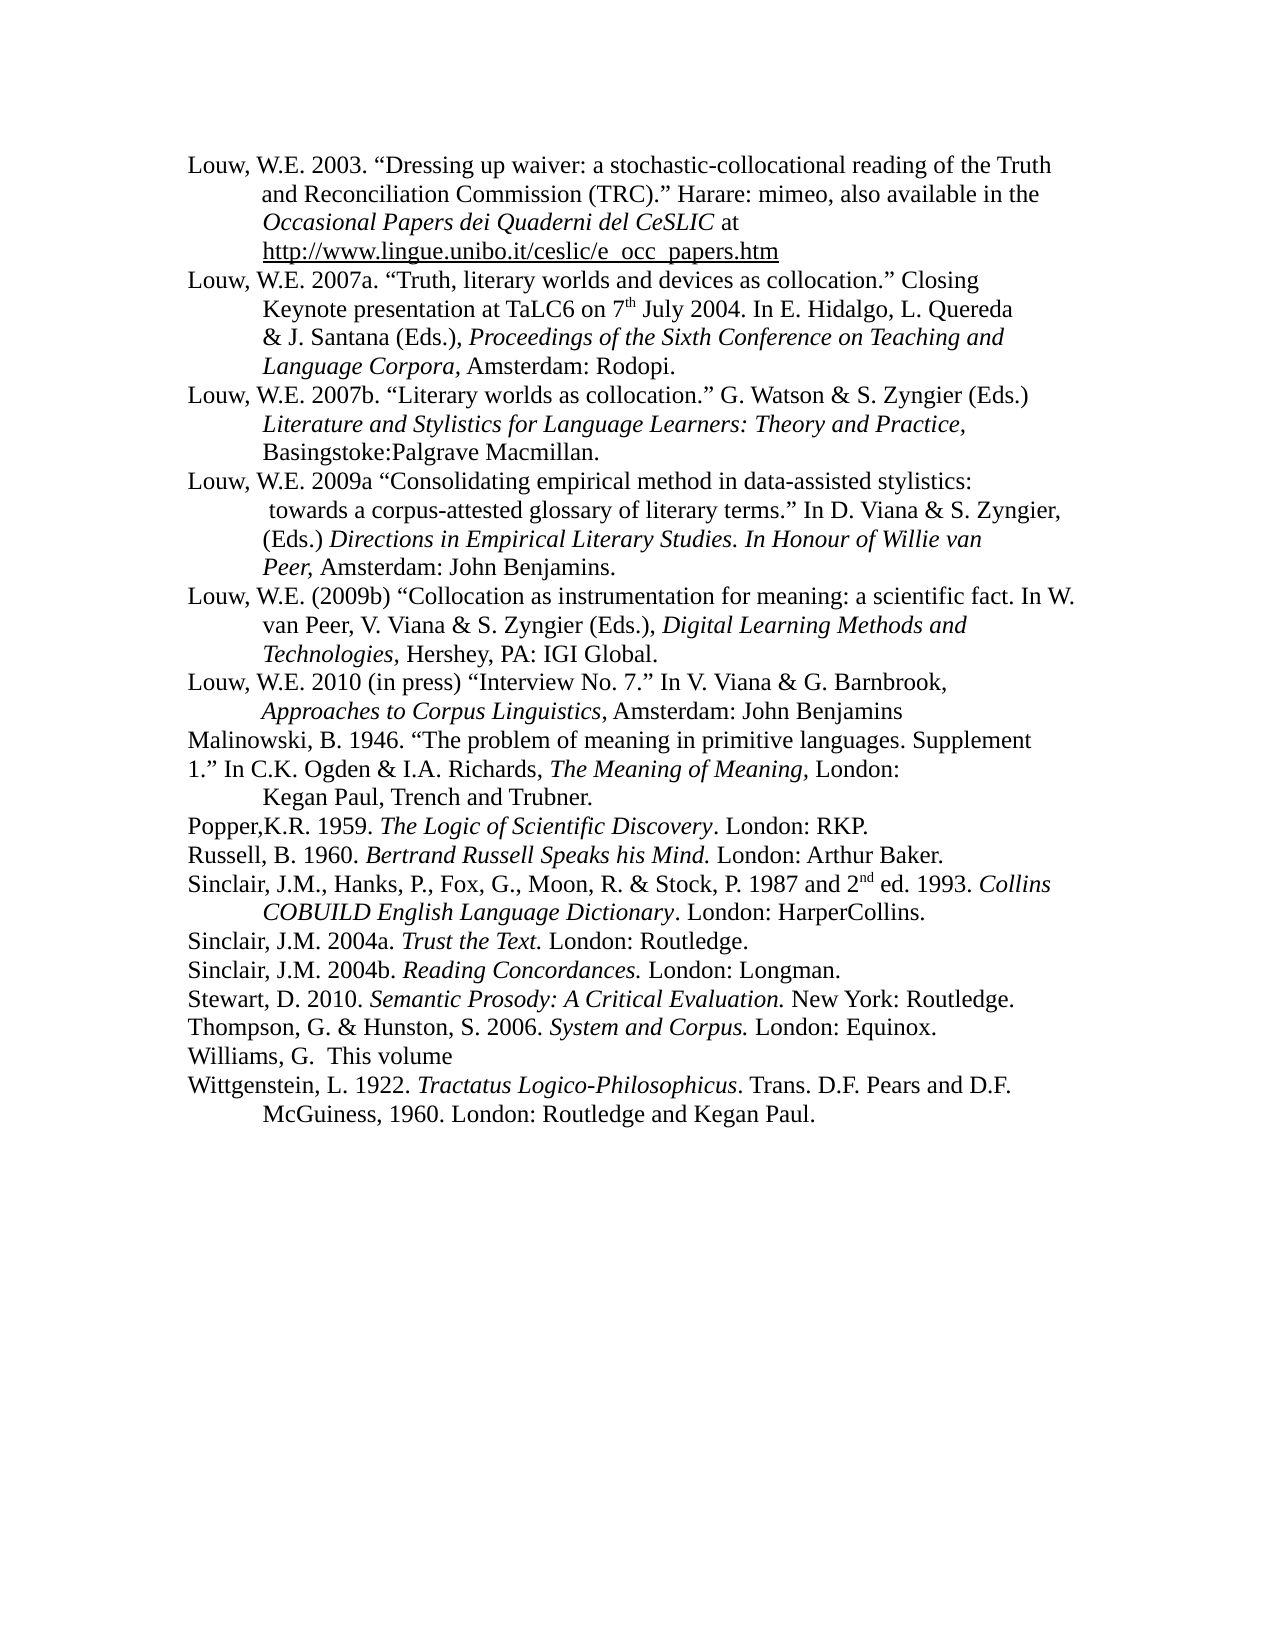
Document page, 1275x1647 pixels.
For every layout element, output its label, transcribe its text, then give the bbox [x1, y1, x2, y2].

text Stewart, D. 2010. Semantic Prosody: A Critical Evaluation. New York: Routledge. [187, 984, 1087, 1012]
text Kegan Paul, Trench and Trubner. [187, 782, 1087, 811]
text Louw, W.E. 2007a. “Truth, literary worlds and devices as collocation.” Closing [187, 265, 1087, 294]
text Popper,K.R. 1959. The Logic of Scientific Discovery. London: RKP. [187, 811, 1087, 840]
text Russell, B. 1960. Bertrand Russell Speaks his Mind. London: Arthur Baker. [187, 840, 1087, 869]
text towards a corpus-attested glossary of literary terms.” In D. Viana & S. Zyngier, [187, 495, 1087, 524]
text Louw, W.E. 2010 (in press) “Interview No. 7.” In V. Viana & G. Barnbrook, Approaches to Corpus Linguistics, Amsterdam: John Benjamins [187, 667, 1087, 725]
text Sinclair, J.M., Hanks, P., Fox, G., Moon, R. & Stock, P. 1987 and 2nd ed. 1993. Collins COBUILD English Language Dictionary. London: HarperCollins. [187, 869, 1087, 926]
text Wittgenstein, L. 1922. Tractatus Logico-Philosophicus. Trans. D.F. Pears and D.F. [187, 1070, 1087, 1099]
text Keynote presentation at TaLC6 on 7th July 2004. In E. Hidalgo, L. Quereda [187, 294, 1087, 322]
text Sinclair, J.M. 2004b. Reading Concordances. London: Longman. [187, 955, 1087, 984]
text Louw, W.E. (2009b) “Collocation as instrumentation for meaning: a scientific fact. In W. van Peer, V. Viana & S. Zyngier (Eds.), Digital Learning Methods and Technologies, Hershey, PA: IGI Global. [187, 581, 1087, 667]
text (Eds.) Directions in Empirical Literary Studies. In Honour of Willie van [187, 524, 1087, 552]
text Louw, W.E. 2009a “Consolidating empirical method in data-assisted stylistics: [187, 466, 1087, 495]
text & J. Santana (Eds.), Proceedings of the Sixth Conference on Teaching and [187, 322, 1087, 351]
text Occasional Papers dei Quaderni del CeSLIC at http://www.lingue.unibo.it/ceslic/e_occ_papers.htm [262, 207, 1087, 265]
text Malinowski, B. 1946. “The problem of meaning in primitive languages. Supplement 1.” In C.K. Ogden & I.A. Richards, The Meaning of Meaning, London: [187, 725, 1087, 782]
text Literature and Stylistics for Language Learners: Theory and Practice, [187, 409, 1087, 437]
text Sinclair, J.M. 2004a. Trust the Text. London: Routledge. [187, 926, 1087, 955]
text McGuiness, 1960. London: Routledge and Kegan Paul. [187, 1099, 1087, 1127]
text Louw, W.E. 2003. “Dressing up waiver: a stochastic-collocational reading of the Truth and Reconciliation Commission (TRC).” Harare: mimeo, also available in the [187, 150, 1087, 207]
text Basingstoke:Palgrave Macmillan. [187, 437, 1087, 466]
text Louw, W.E. 2007b. “Literary worlds as collocation.” G. Watson & S. Zyngier (Eds.) [187, 380, 1087, 409]
text Thompson, G. & Hunston, S. 2006. System and Corpus. London: Equinox. [187, 1012, 1087, 1041]
text Peer, Amsterdam: John Benjamins. [187, 552, 1087, 581]
text Williams, G. This volume [187, 1041, 1087, 1070]
text Language Corpora, Amsterdam: Rodopi. [187, 351, 1087, 380]
